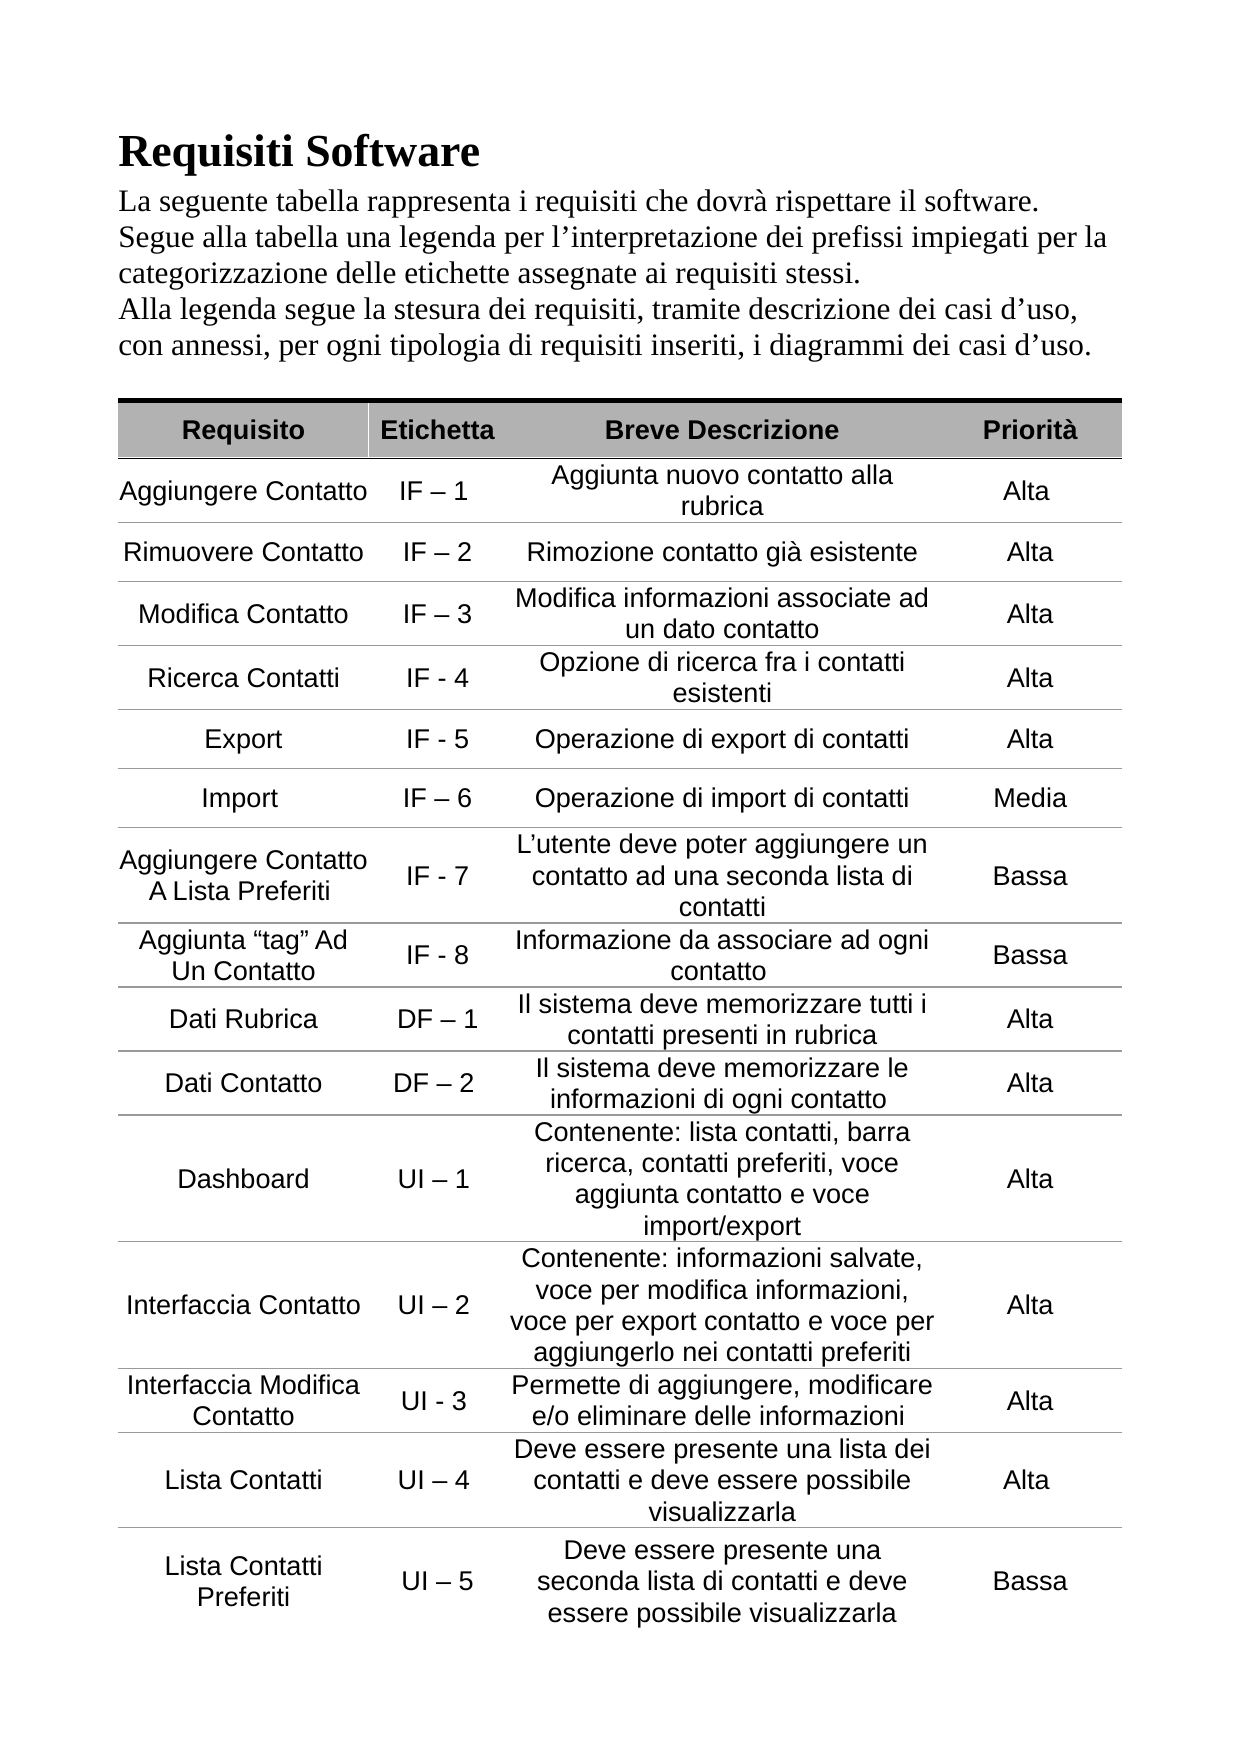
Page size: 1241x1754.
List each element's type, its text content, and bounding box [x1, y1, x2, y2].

table_cell IF – 1 [369, 459, 506, 521]
table_cell DF – 1 [369, 988, 506, 1050]
table_header Requisito [118, 403, 368, 457]
table_cell Contenente: informazioni salvate, voce per modifica informazioni, voce per export contatto e voce per aggiungerlo nei contatti preferiti [506, 1242, 938, 1367]
table_cell Alta [938, 1052, 1122, 1114]
table_cell Bassa [938, 1528, 1122, 1633]
table_cell Opzione di ricerca fra i contatti esistenti [506, 646, 938, 709]
table_cell UI – 2 [369, 1242, 506, 1367]
table_cell Aggiungere Contatto A Lista Preferiti [118, 828, 368, 922]
table_cell Bassa [938, 828, 1122, 922]
table_cell Dashboard [118, 1116, 368, 1241]
table_cell UI - 3 [369, 1369, 506, 1431]
table_cell IF - 4 [369, 646, 506, 709]
text Alla legenda segue la stesura dei requisiti, tramite descrizione dei casi d’uso, con annessi, per ogni tipologia di requisiti inseriti, i diagrammi dei casi d’uso. [118, 291, 1122, 362]
table_header Breve Descrizione [506, 403, 938, 457]
table_cell IF – 3 [369, 582, 506, 644]
table_cell Alta [938, 582, 1122, 644]
table_cell Operazione di export di contatti [506, 710, 938, 768]
table_cell Lista Contatti Preferiti [118, 1528, 368, 1633]
table_cell Interfaccia Modifica Contatto [118, 1369, 368, 1431]
table_cell Il sistema deve memorizzare tutti i contatti presenti in rubrica [506, 988, 938, 1050]
table_cell Deve essere presente una lista dei contatti e deve essere possibile visualizzarla [506, 1433, 938, 1527]
table_cell Alta [938, 1433, 1122, 1527]
text Requisiti Software [118, 124, 1122, 177]
table_cell UI – 1 [369, 1116, 506, 1241]
table_cell Import [118, 769, 368, 827]
table_cell Alta [938, 459, 1122, 521]
table_cell IF - 5 [369, 710, 506, 768]
table_cell Informazione da associare ad ogni contatto [506, 924, 938, 986]
table_cell Operazione di import di contatti [506, 769, 938, 827]
table_cell Alta [938, 646, 1122, 709]
table_cell Dati Contatto [118, 1052, 368, 1114]
table_cell Media [938, 769, 1122, 827]
table_cell IF - 7 [369, 828, 506, 922]
text Segue alla tabella una legenda per l’interpretazione dei prefissi impiegati per la categorizzazione delle etichette assegnate ai requisiti stessi. [118, 219, 1122, 291]
table_cell Dati Rubrica [118, 988, 368, 1050]
table_cell IF - 8 [369, 924, 506, 986]
table_cell Alta [938, 1242, 1122, 1367]
table_cell Alta [938, 1116, 1122, 1241]
table_cell Modifica Contatto [118, 582, 368, 644]
table_cell IF – 6 [369, 769, 506, 827]
table_cell Alta [938, 1369, 1122, 1431]
table_header Priorità [938, 403, 1122, 457]
table_cell Deve essere presente una seconda lista di contatti e deve essere possibile visualizzarla [506, 1528, 938, 1633]
table_cell Lista Contatti [118, 1433, 368, 1527]
table_cell Rimuovere Contatto [118, 523, 368, 581]
text La seguente tabella rappresenta i requisiti che dovrà rispettare il software. [118, 183, 1122, 219]
table_cell Aggiunta nuovo contatto alla rubrica [506, 459, 938, 521]
table_cell Permette di aggiungere, modificare e/o eliminare delle informazioni [506, 1369, 938, 1431]
table_header Etichetta [369, 403, 506, 457]
table_cell Contenente: lista contatti, barra ricerca, contatti preferiti, voce aggiunta contatto e voce import/export [506, 1116, 938, 1241]
table_cell Bassa [938, 924, 1122, 986]
table_cell Il sistema deve memorizzare le informazioni di ogni contatto [506, 1052, 938, 1114]
table_cell UI – 4 [369, 1433, 506, 1527]
table_cell Interfaccia Contatto [118, 1242, 368, 1367]
table_cell Alta [938, 988, 1122, 1050]
table_cell DF – 2 [369, 1052, 506, 1114]
table_cell L’utente deve poter aggiungere un contatto ad una seconda lista di contatti [506, 828, 938, 922]
table_cell Modifica informazioni associate ad un dato contatto [506, 582, 938, 644]
table_cell Rimozione contatto già esistente [506, 523, 938, 581]
table_cell Aggiungere Contatto [118, 459, 368, 521]
table_cell UI – 5 [369, 1528, 506, 1633]
table_cell Alta [938, 710, 1122, 768]
table_cell Alta [938, 523, 1122, 581]
table_cell Export [118, 710, 368, 768]
table_cell Aggiunta “tag” Ad Un Contatto [118, 924, 368, 986]
table_cell IF – 2 [369, 523, 506, 581]
table_cell Ricerca Contatti [118, 646, 368, 709]
